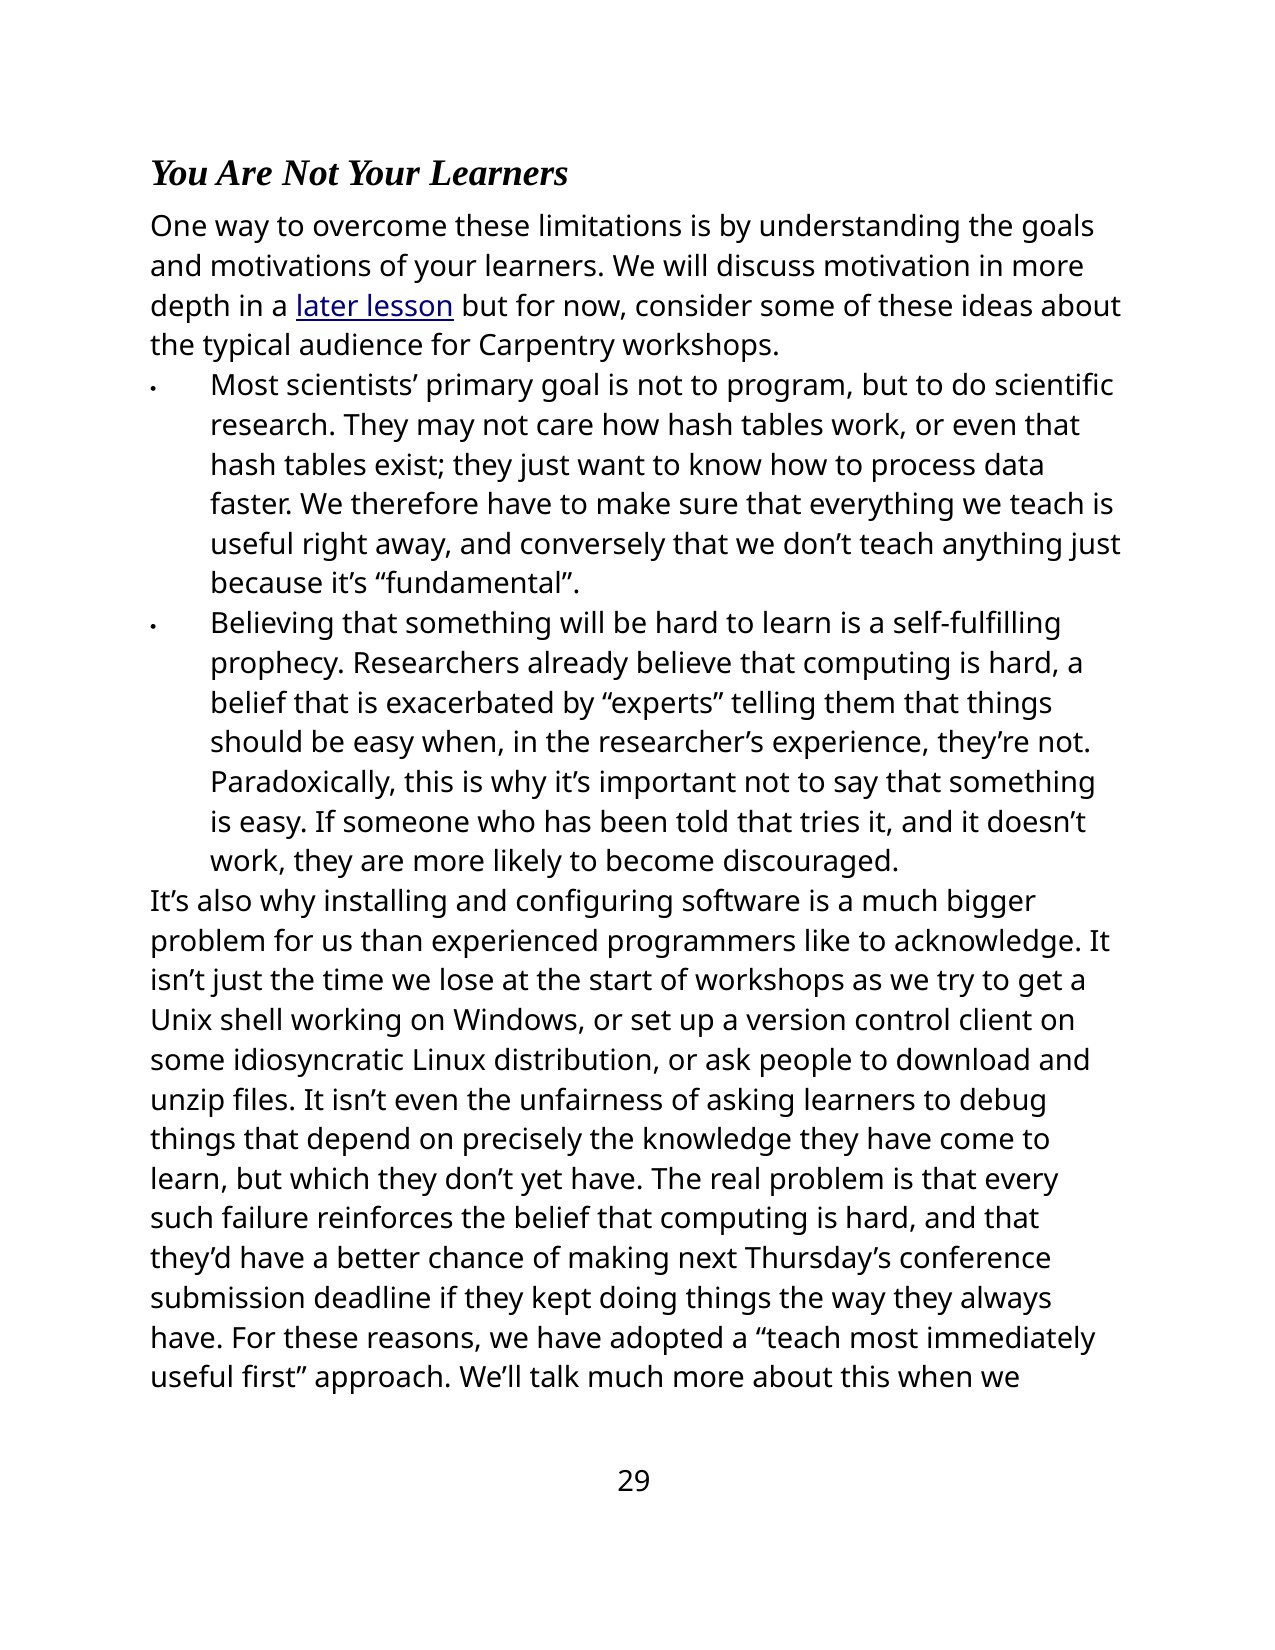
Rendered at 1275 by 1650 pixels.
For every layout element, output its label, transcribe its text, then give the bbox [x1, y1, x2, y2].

text It’s also why installing and configuring software is a much bigger problem for us than experienced programmers like to acknowledge. It isn’t just the time we lose at the start of workshops as we try to get a Unix shell working on Windows, or set up a version control client on some idiosyncratic Linux distribution, or ask people to download and unzip files. It isn’t even the unfairness of asking learners to debug things that depend on precisely the knowledge they have come to learn, but which they don’t yet have. The real problem is that every such failure reinforces the belief that computing is hard, and that they’d have a better chance of making next Thursday’s conference submission deadline if they kept doing things the way they always have. For these reasons, we have adopted a “teach most immediately useful first” approach. We’ll talk much more about this when we [150, 880, 1125, 1396]
subtitle You Are Not Your Learners [150, 150, 1125, 193]
text One way to overcome these limitations is by understanding the goals and motivations of your learners. We will discuss motivation in more depth in a later lesson but for now, consider some of these ideas about the typical audience for Carpentry workshops. [150, 206, 1125, 364]
list Most scientists’ primary goal is not to program, but to do scientific research. They may not care how hash tables work, or even that hash tables exist; they just want to know how to process data faster. We therefore have to make sure that everything we teach is useful right away, and conversely that we don’t teach anything just because it’s “fundamental”. [150, 364, 1125, 602]
list Believing that something will be hard to learn is a self-fulfilling prophecy. Researchers already believe that computing is hard, a belief that is exacerbated by “experts” telling them that things should be easy when, in the researcher’s experience, they’re not. Paradoxically, this is why it’s important not to say that something is easy. If someone who has been told that tries it, and it doesn’t work, they are more likely to become discouraged. [150, 602, 1125, 880]
